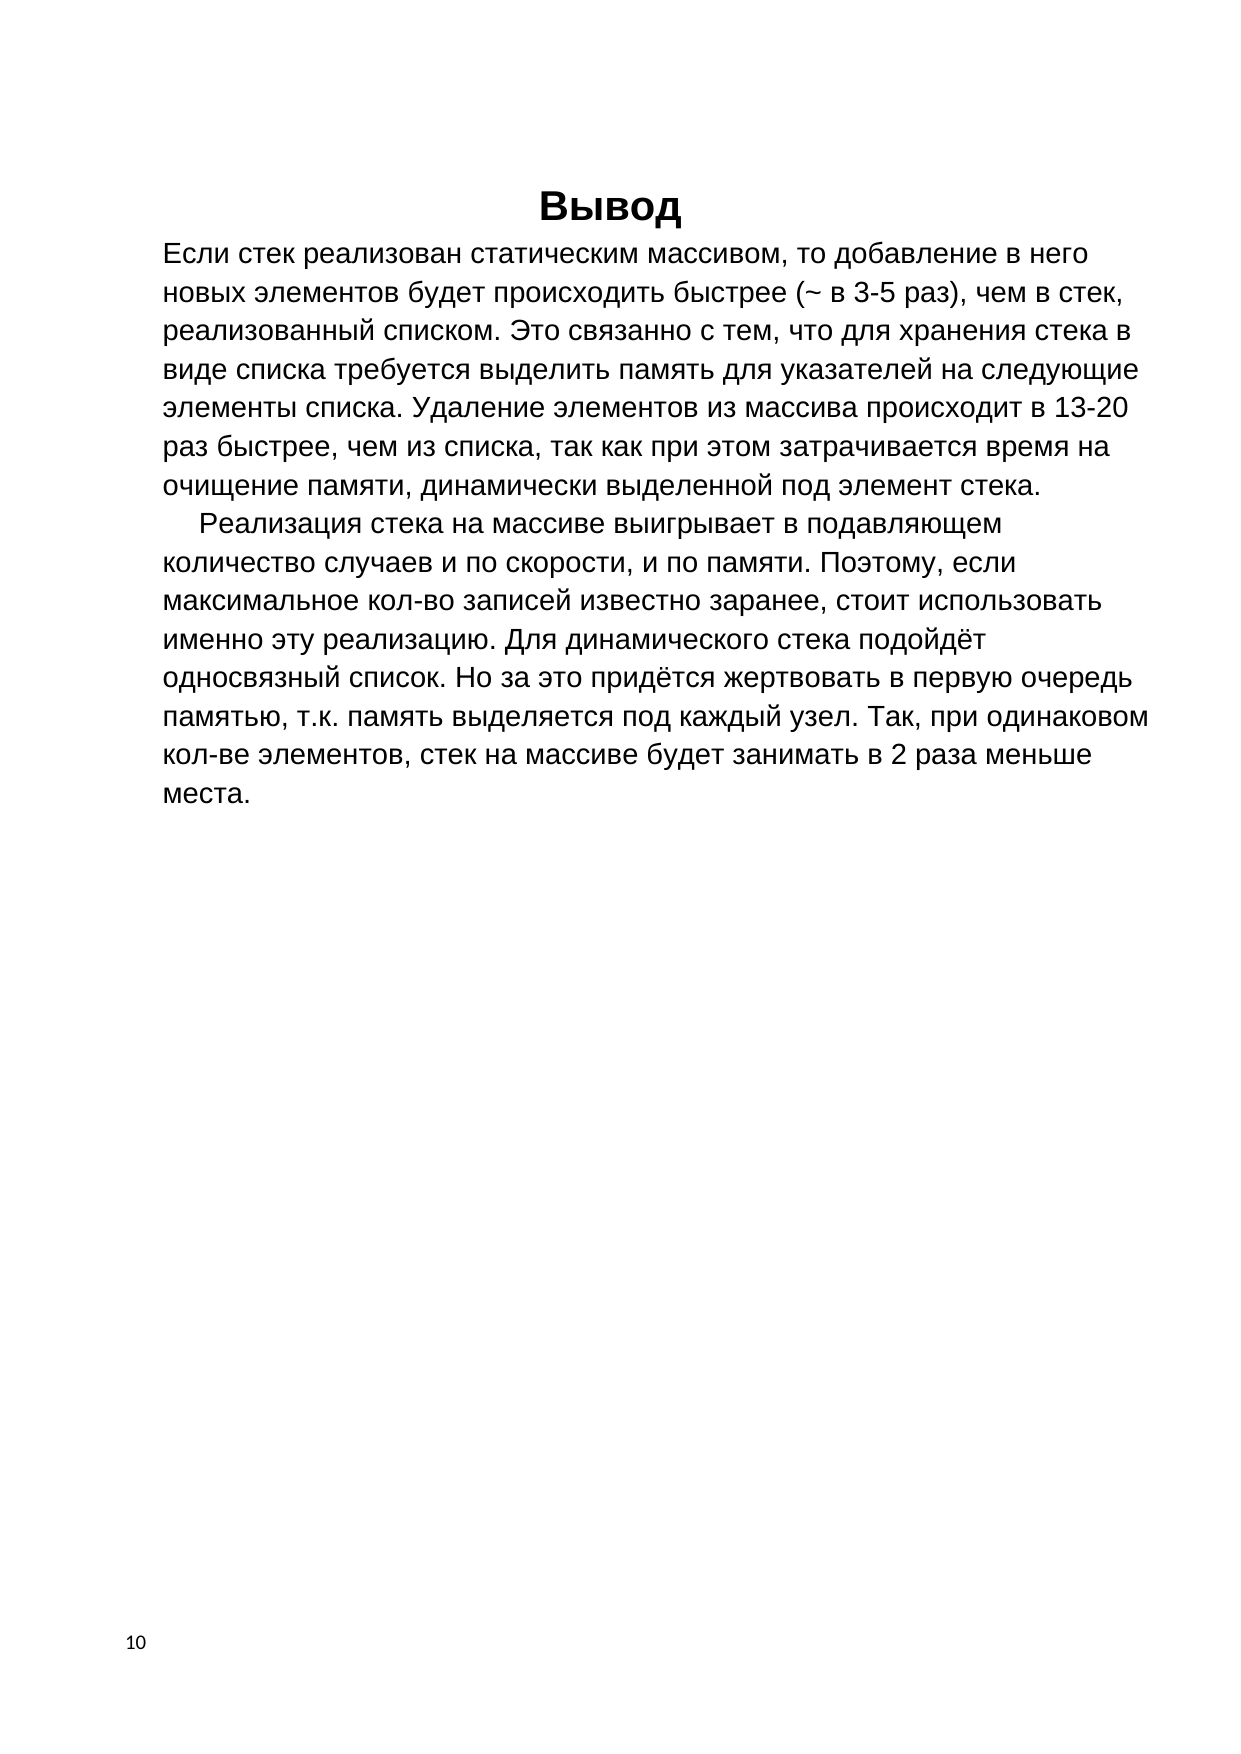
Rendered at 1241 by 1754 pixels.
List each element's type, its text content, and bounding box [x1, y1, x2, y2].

list Вывод [538, 181, 1152, 229]
list новых элементов будет происходить быстрее (~ в 3-5 раз), чем в стек, реализованный списком. Это связанно с тем, что для хранения стека в виде списка требуется выделить память для указателей на следующие элементы списка. Удаление элементов из массива происходит в 13-20 раз быстрее, чем из списка, так как при этом затрачивается время на очищение памяти, динамически выделенной под элемент стека. [162, 275, 1152, 501]
list Реализация стека на массиве выигрывает в подавляющем количество случаев и по скорости, и по памяти. Поэтому, если максимальное кол-во записей известно заранее, стоит использовать именно эту реализацию. Для динамического стека подойдёт односвязный список. Но за это придётся жертвовать в первую очередь памятью, т.к. память выделяется под каждый узел. Так, при одинаковом кол-ве элементов, стек на массиве будет занимать в 2 раза меньше места. [162, 506, 1152, 809]
list Если стек реализован статическим массивом, то добавление в него [162, 236, 1152, 270]
